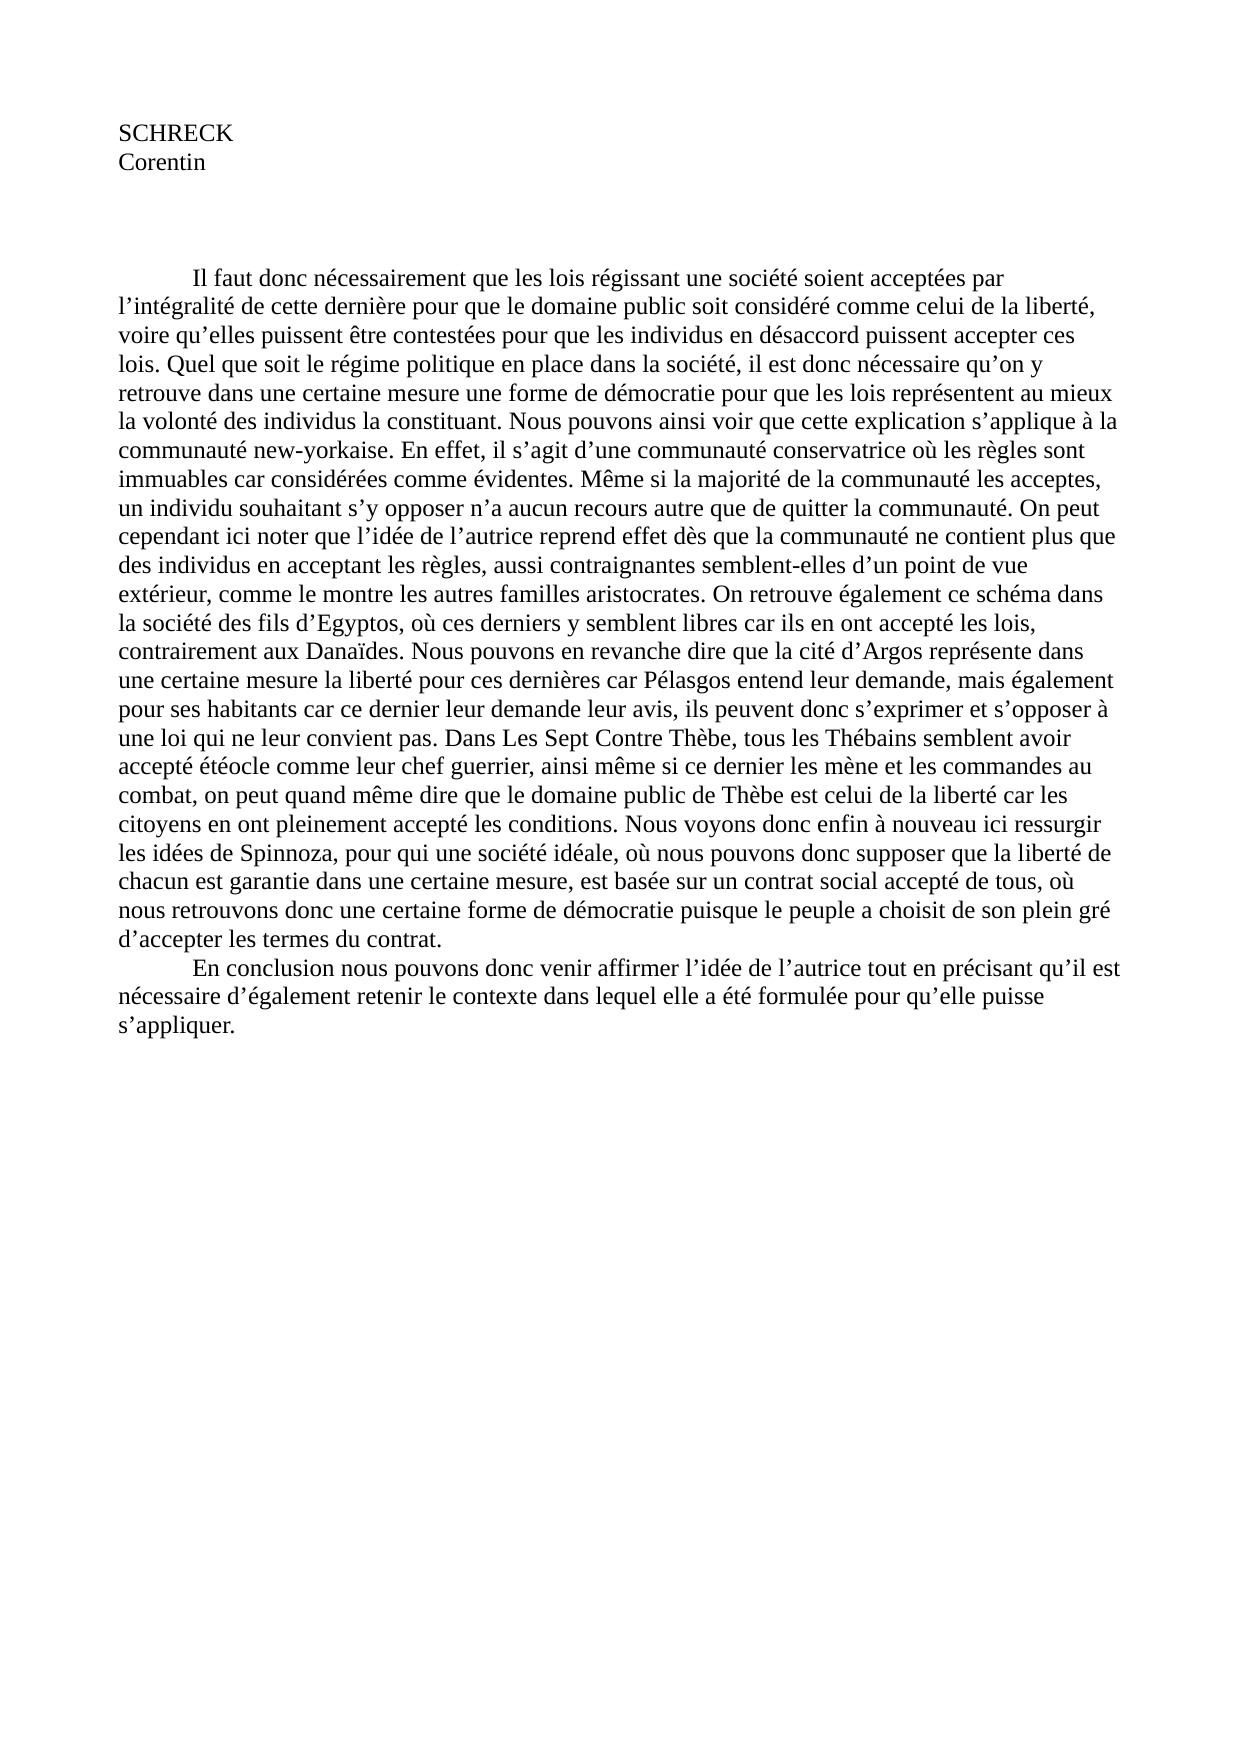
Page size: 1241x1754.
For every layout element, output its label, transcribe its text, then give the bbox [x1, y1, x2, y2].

text En conclusion nous pouvons donc venir affirmer l’idée de l’autrice tout en précisant qu’il est nécessaire d’également retenir le contexte dans lequel elle a été formulée pour qu’elle puisse s’appliquer. [118, 953, 1122, 1039]
text Il faut donc nécessairement que les lois régissant une société soient acceptées par l’intégralité de cette dernière pour que le domaine public soit considéré comme celui de la liberté, voire qu’elles puissent être contestées pour que les individus en désaccord puissent accepter ces lois. Quel que soit le régime politique en place dans la société, il est donc nécessaire qu’on y retrouve dans une certaine mesure une forme de démocratie pour que les lois représentent au mieux la volonté des individus la constituant. Nous pouvons ainsi voir que cette explication s’applique à la communauté new-yorkaise. En effet, il s’agit d’une communauté conservatrice où les règles sont immuables car considérées comme évidentes. Même si la majorité de la communauté les acceptes, un individu souhaitant s’y opposer n’a aucun recours autre que de quitter la communauté. On peut cependant ici noter que l’idée de l’autrice reprend effet dès que la communauté ne contient plus que des individus en acceptant les règles, aussi contraignantes semblent-elles d’un point de vue extérieur, comme le montre les autres familles aristocrates. On retrouve également ce schéma dans la société des fils d’Egyptos, où ces derniers y semblent libres car ils en ont accepté les lois, contrairement aux Danaïdes. Nous pouvons en revanche dire que la cité d’Argos représente dans une certaine mesure la liberté pour ces dernières car Pélasgos entend leur demande, mais également pour ses habitants car ce dernier leur demande leur avis, ils peuvent donc s’exprimer et s’opposer à une loi qui ne leur convient pas. Dans Les Sept Contre Thèbe, tous les Thébains semblent avoir accepté étéocle comme leur chef guerrier, ainsi même si ce dernier les mène et les commandes au combat, on peut quand même dire que le domaine public de Thèbe est celui de la liberté car les citoyens en ont pleinement accepté les conditions. Nous voyons donc enfin à nouveau ici ressurgir les idées de Spinnoza, pour qui une société idéale, où nous pouvons donc supposer que la liberté de chacun est garantie dans une certaine mesure, est basée sur un contrat social accepté de tous, où nous retrouvons donc une certaine forme de démocratie puisque le peuple a choisit de son plein gré d’accepter les termes du contrat. [118, 263, 1122, 953]
